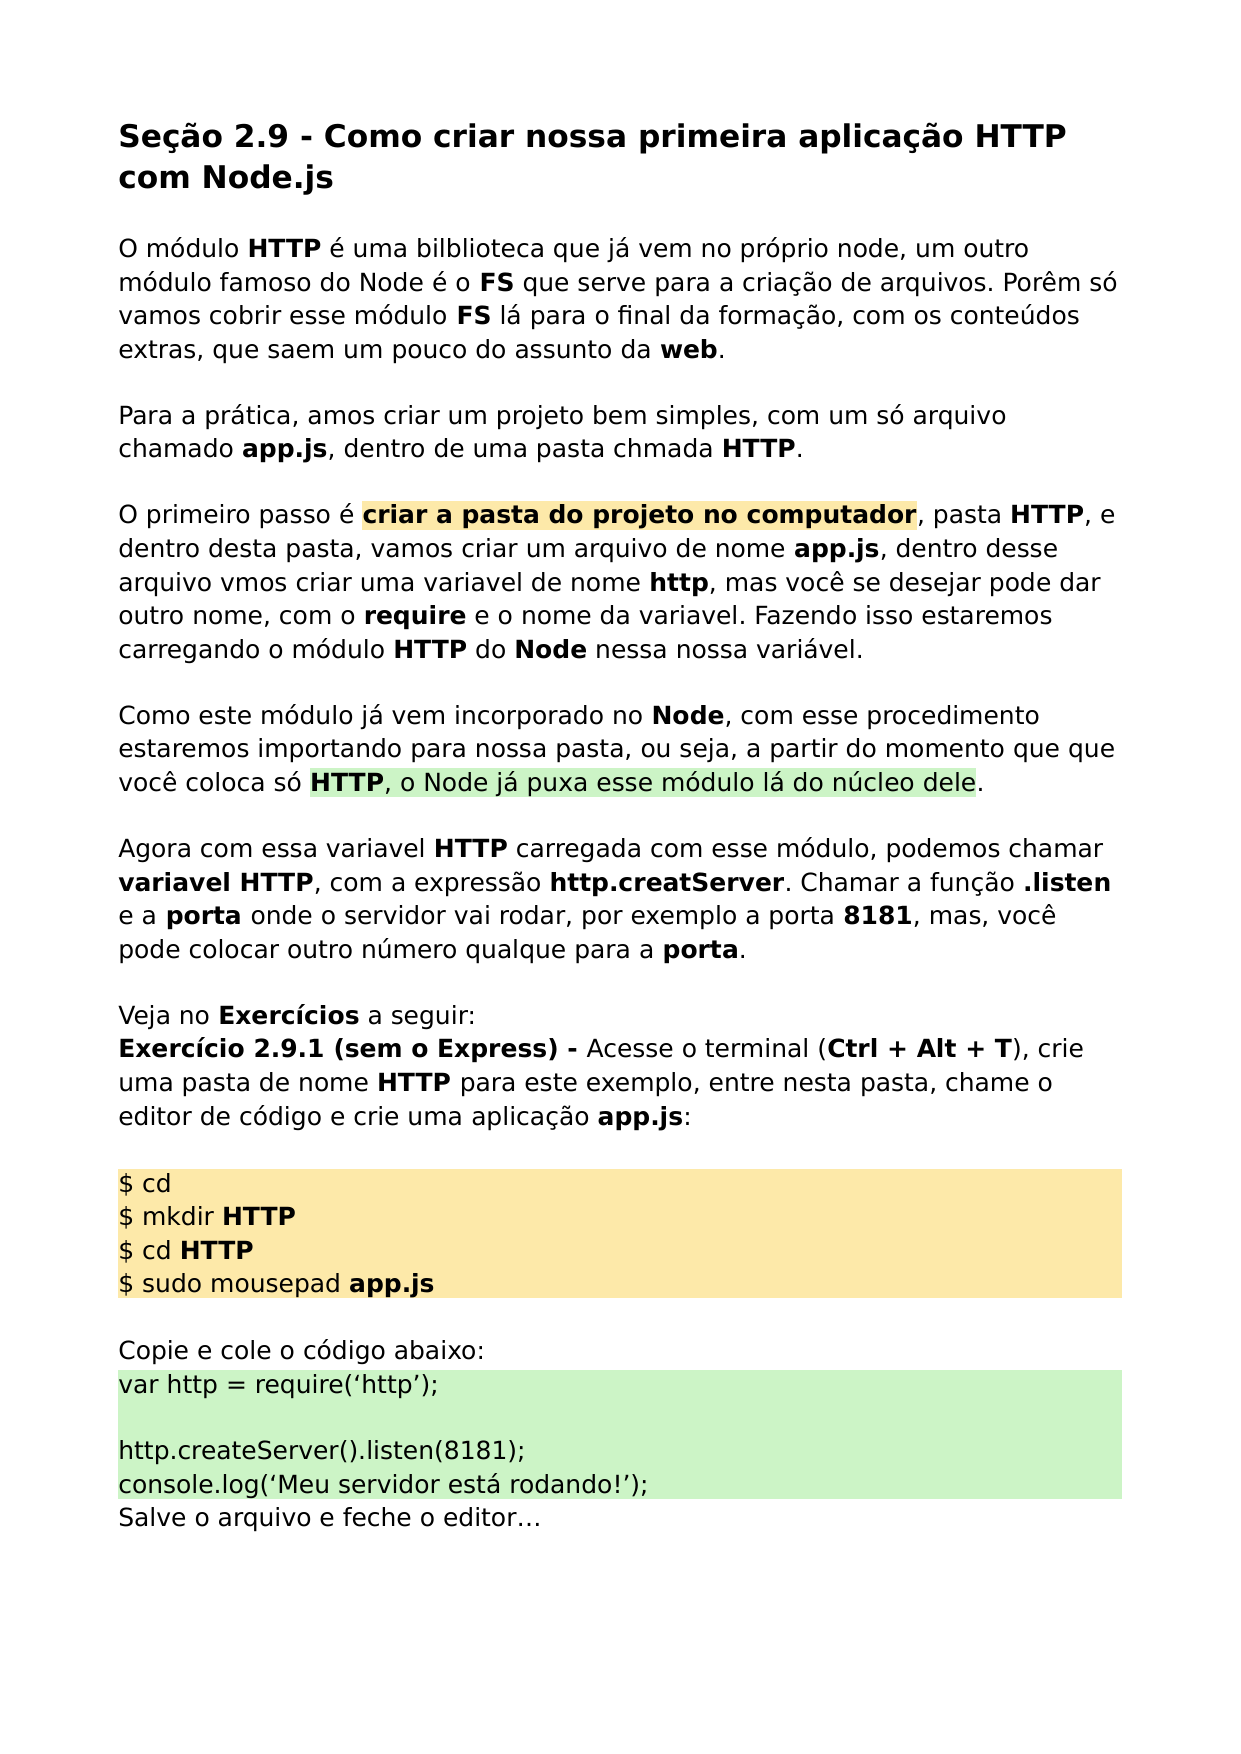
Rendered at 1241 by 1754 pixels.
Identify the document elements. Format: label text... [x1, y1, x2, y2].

text Exercício 2.9.1 (sem o Express) - Acesse o terminal (Ctrl + Alt + T), crie uma pasta de nome HTTP para este exemplo, entre nesta pasta, chame o editor de código e crie uma aplicação app.js: [118, 1034, 1122, 1131]
text var http = require(‘http’); [118, 1370, 1122, 1399]
text $ mkdir HTTP [118, 1202, 1122, 1231]
text console.log(‘Meu servidor está rodando!’); [118, 1470, 1122, 1499]
text Seção 2.9 - Como criar nossa primeira aplicação HTTP com Node.js [118, 118, 1122, 196]
text Agora com essa variavel HTTP carregada com esse módulo, podemos chamar variavel HTTP, com a expressão http.creatServer. Chamar a função .listen e a porta onde o servidor vai rodar, por exemplo a porta 8181, mas, você pode colocar outro número qualque para a porta. [118, 834, 1122, 964]
text Para a prática, amos criar um projeto bem simples, com um só arquivo chamado app.js, dentro de uma pasta chmada HTTP. [118, 401, 1122, 464]
text O primeiro passo é criar a pasta do projeto no computador, pasta HTTP, e dentro desta pasta, vamos criar um arquivo de nome app.js, dentro desse arquivo vmos criar uma variavel de nome http, mas você se desejar pode dar outro nome, com o require e o nome da variavel. Fazendo isso estaremos carregando o módulo HTTP do Node nessa nossa variável. [118, 501, 1122, 664]
text Salve o arquivo e feche o editor… [118, 1503, 1122, 1532]
text $ cd HTTP [118, 1236, 1122, 1265]
text O módulo HTTP é uma bilblioteca que já vem no próprio node, um outro módulo famoso do Node é o FS que serve para a criação de arquivos. Porêm só vamos cobrir esse módulo FS lá para o final da formação, com os conteúdos extras, que saem um pouco do assunto da web. [118, 234, 1122, 364]
text http.createServer().listen(8181); [118, 1436, 1122, 1465]
text Copie e cole o código abaixo: [118, 1336, 1122, 1366]
text Veja no Exercícios a seguir: [118, 1001, 1122, 1030]
text $ cd [118, 1169, 1122, 1198]
text $ sudo mousepad app.js [118, 1269, 1122, 1298]
text Como este módulo já vem incorporado no Node, com esse procedimento estaremos importando para nossa pasta, ou seja, a partir do momento que que você coloca só HTTP, o Node já puxa esse módulo lá do núcleo dele. [118, 701, 1122, 797]
